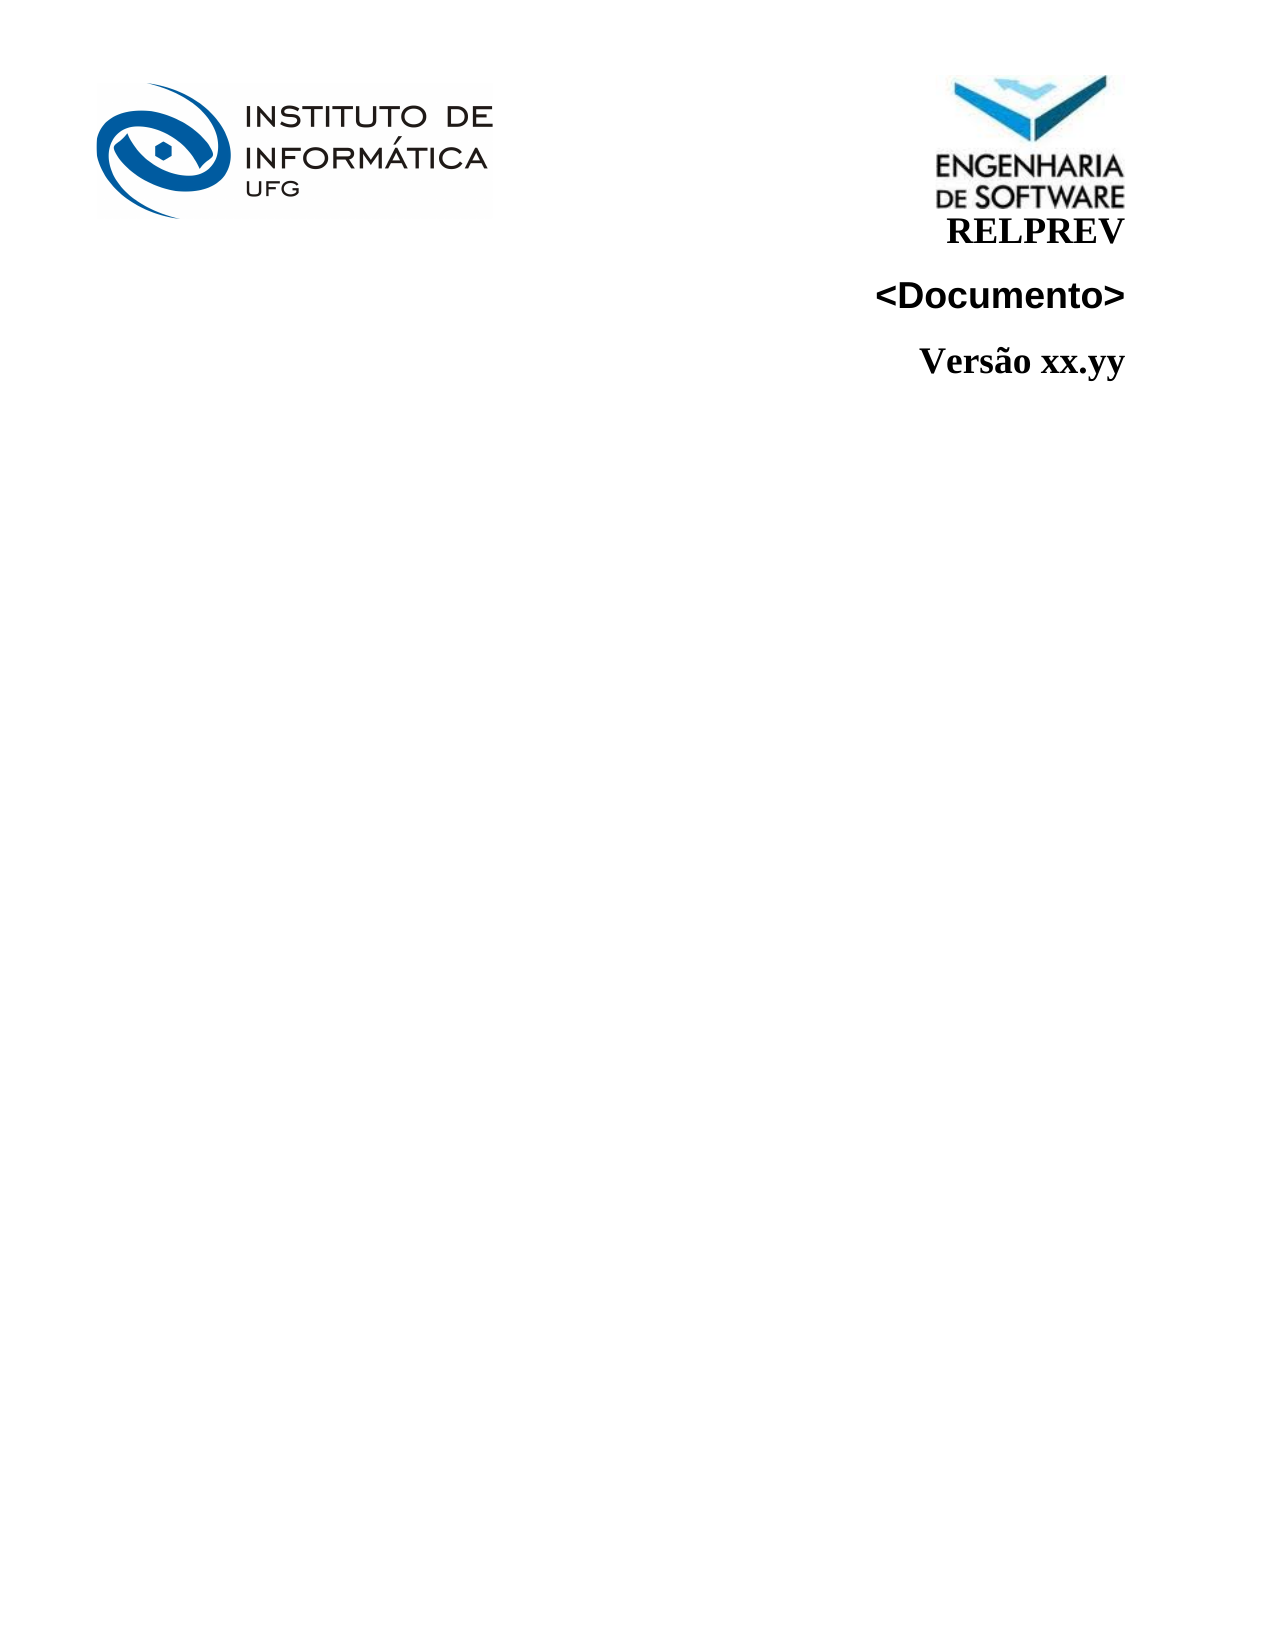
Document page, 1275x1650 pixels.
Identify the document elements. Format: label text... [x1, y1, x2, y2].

text Versão xx.yy [150, 338, 1125, 381]
text RELPREV [150, 209, 1125, 252]
text <Documento> [150, 273, 1125, 317]
